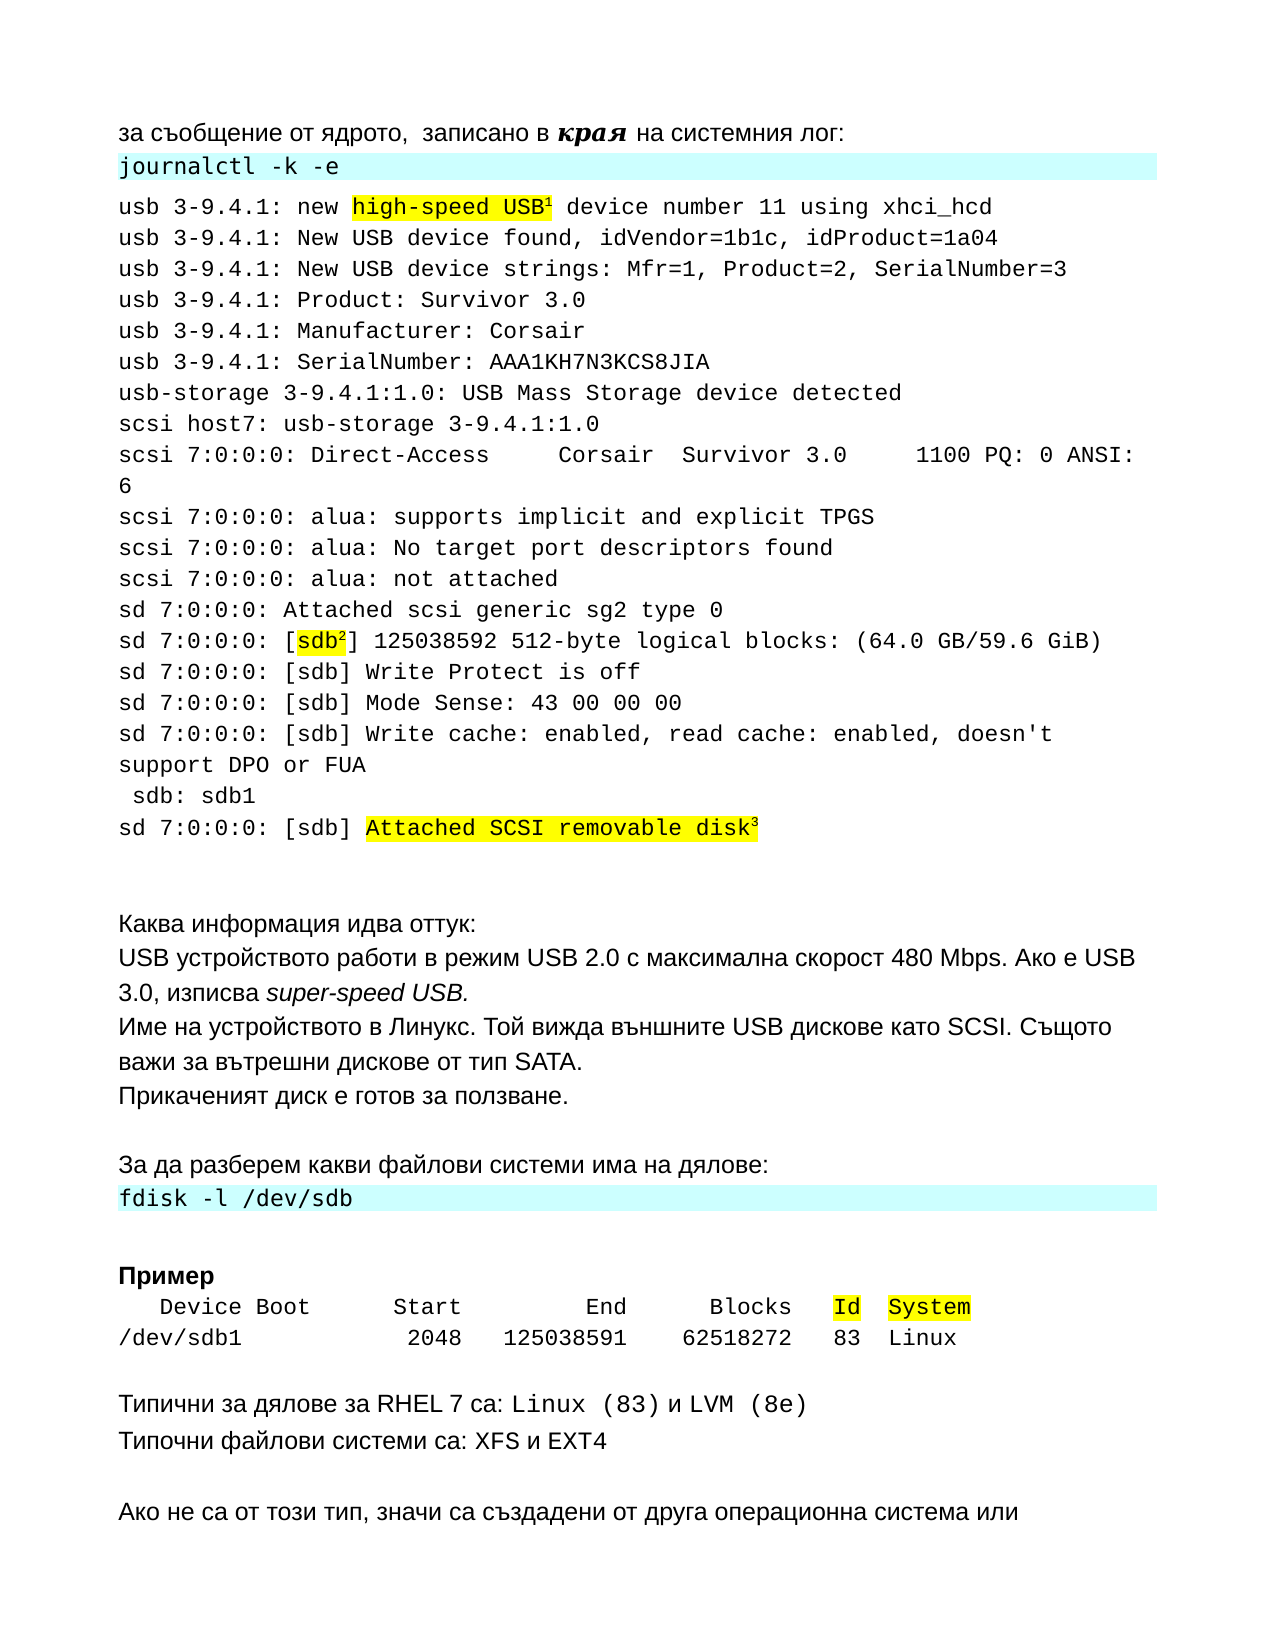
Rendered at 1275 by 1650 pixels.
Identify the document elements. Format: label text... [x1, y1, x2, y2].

text Каква информация идва оттук: [118, 909, 1157, 938]
text sd 7:0:0:0: [sdb] Write Protect is off [118, 661, 1157, 687]
text fdisk -l /dev/sdb [118, 1185, 1157, 1211]
text scsi 7:0:0:0: Direct-Access Corsair Survivor 3.0 1100 PQ: 0 ANSI: 6 [118, 443, 1157, 500]
text За да разберем какви файлови системи има на дялове: [118, 1150, 1157, 1179]
text sdb: sdb1 [118, 785, 1157, 811]
text за съобщение от ядрото, записано в края на системния лог: [118, 118, 1157, 147]
text sd 7:0:0:0: [sdb] Attached SCSI removable disk3 [118, 816, 1157, 842]
text scsi 7:0:0:0: alua: supports implicit and explicit TPGS [118, 505, 1157, 531]
text /dev/sdb1 2048 125038591 62518272 83 Linux [118, 1326, 1157, 1352]
text usb 3-9.4.1: Product: Survivor 3.0 [118, 288, 1157, 314]
text Device Boot Start End Blocks Id System [118, 1295, 1157, 1321]
text Прикаченият диск е готов за ползване. [118, 1081, 1157, 1110]
text scsi 7:0:0:0: alua: not attached [118, 567, 1157, 593]
text journalctl -k -e [118, 153, 1157, 180]
text Типочни файлови системи са: XFS и EXT4 [118, 1426, 1157, 1457]
text usb-storage 3-9.4.1:1.0: USB Mass Storage device detected [118, 381, 1157, 407]
text sd 7:0:0:0: [sdb] Write cache: enabled, read cache: enabled, doesn't support DPO or FUA [118, 723, 1157, 780]
text USB устройството работи в режим USB 2.0 с максимална скорост 480 Mbps. Ако е USB 3.0, изписва super-speed USB. [118, 943, 1157, 1007]
text usb 3-9.4.1: New USB device found, idVendor=1b1c, idProduct=1a04 [118, 226, 1157, 252]
text usb 3-9.4.1: new high-speed USB1 device number 11 using xhci_hcd [118, 195, 1157, 221]
text Типични за дялове за RHEL 7 са: Linux (83) и LVM (8e) [118, 1388, 1157, 1419]
text Ако не са от този тип, значи са създадени от друга операционна система или [118, 1497, 1157, 1526]
text sd 7:0:0:0: Attached scsi generic sg2 type 0 [118, 598, 1157, 624]
text Пример [118, 1261, 1157, 1290]
text Име на устройството в Линукс. Той вижда външните USB дискове като SCSI. Същото важи за вътрешни дискове от тип SATA. [118, 1012, 1157, 1076]
text usb 3-9.4.1: Manufacturer: Corsair [118, 319, 1157, 345]
text usb 3-9.4.1: SerialNumber: AAA1KH7N3KCS8JIA [118, 350, 1157, 376]
text usb 3-9.4.1: New USB device strings: Mfr=1, Product=2, SerialNumber=3 [118, 257, 1157, 283]
text scsi 7:0:0:0: alua: No target port descriptors found [118, 536, 1157, 562]
text sd 7:0:0:0: [sdb] Mode Sense: 43 00 00 00 [118, 692, 1157, 718]
text scsi host7: usb-storage 3-9.4.1:1.0 [118, 412, 1157, 438]
text sd 7:0:0:0: [sdb2] 125038592 512-byte logical blocks: (64.0 GB/59.6 GiB) [118, 629, 1157, 656]
